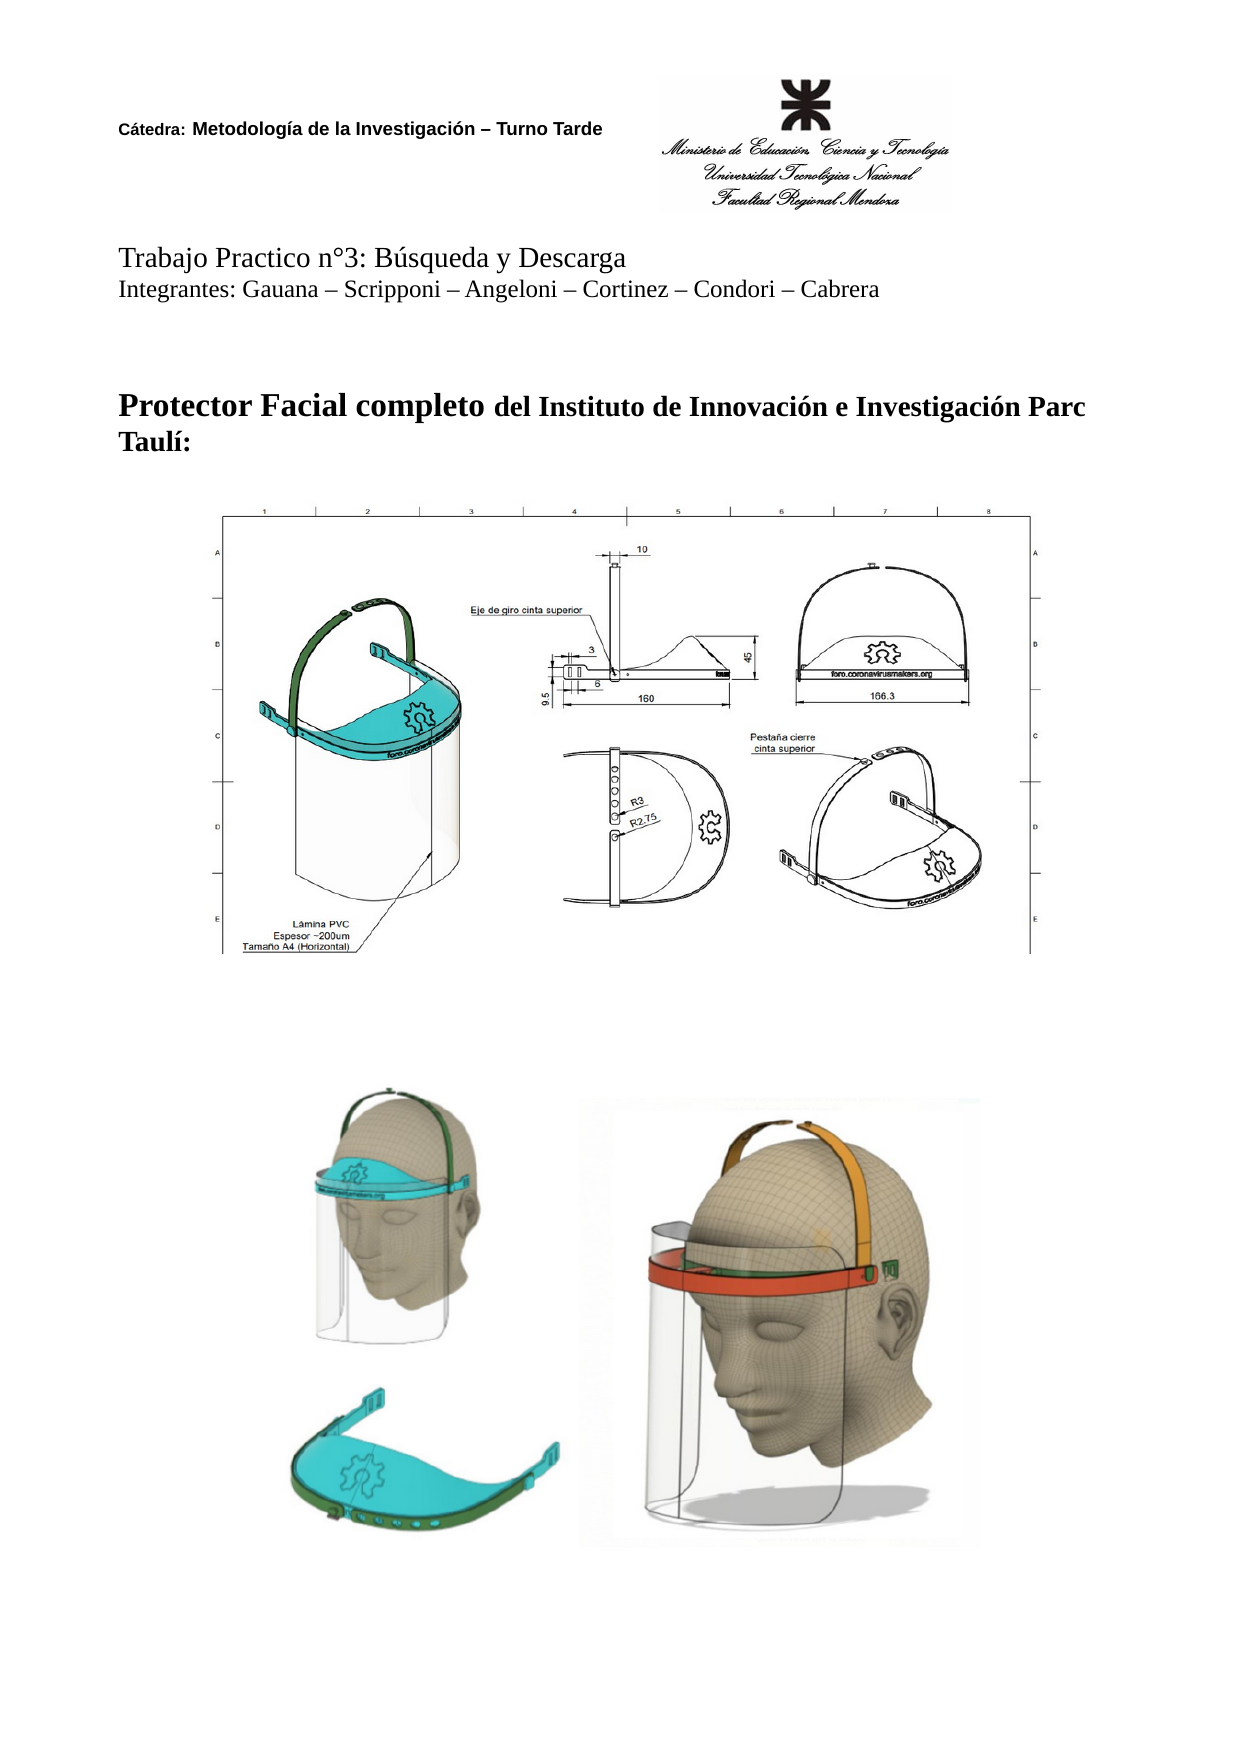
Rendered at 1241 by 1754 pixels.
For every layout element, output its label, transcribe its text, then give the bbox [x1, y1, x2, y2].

picture [259, 1076, 981, 1569]
text Trabajo Practico n°3: Búsqueda y Descarga [118, 241, 1122, 274]
picture [658, 74, 953, 212]
subtitle Protector Facial completo del Instituto de Innovación e Investigación Parc Taulí: [118, 385, 1122, 457]
text Integrantes: Gauana – Scripponi – Angeloni – Cortinez – Condori – Cabrera [118, 274, 1122, 303]
picture [196, 500, 1044, 954]
